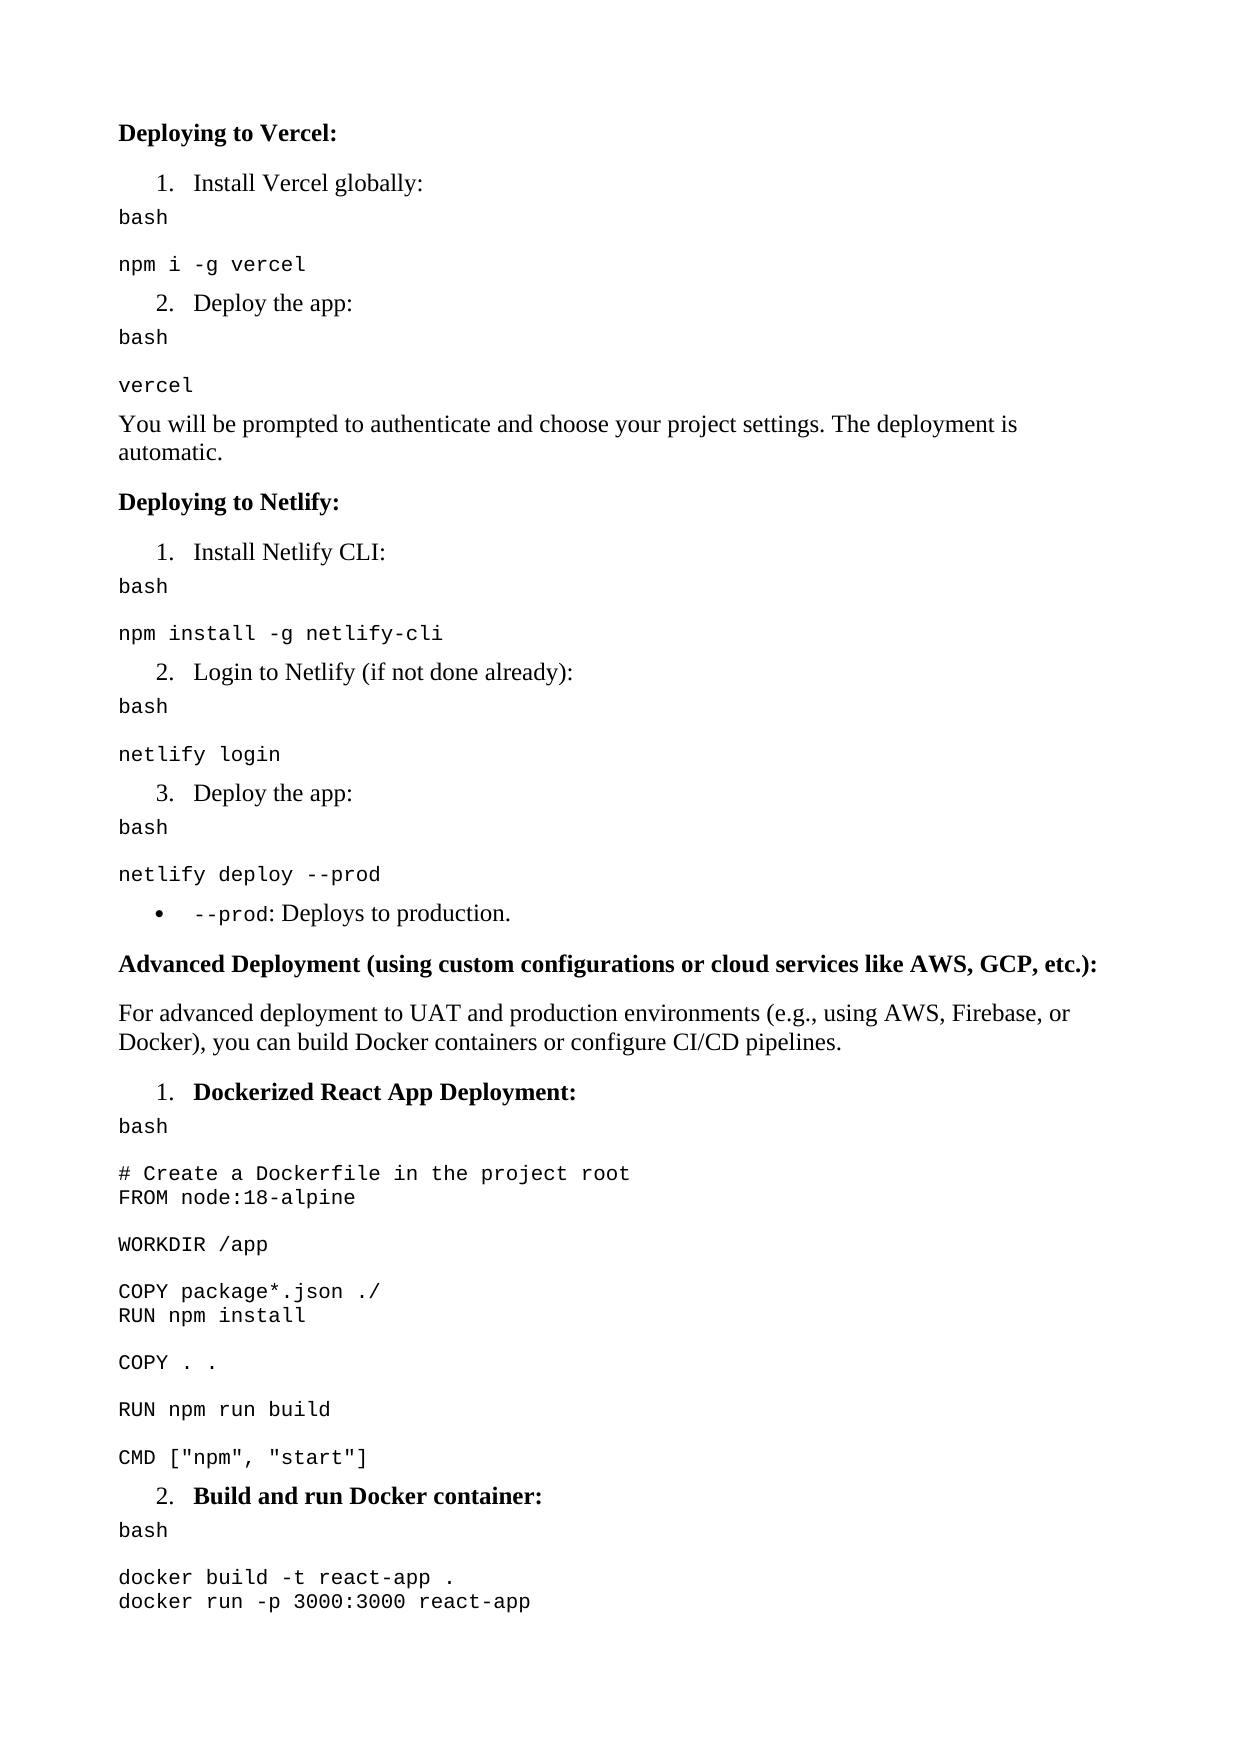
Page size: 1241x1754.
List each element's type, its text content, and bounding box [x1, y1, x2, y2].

text WORKDIR /app [118, 1234, 1122, 1258]
list Build and run Docker container: [156, 1481, 1122, 1509]
list Deploy the app: [156, 778, 1122, 806]
text # Create a Dockerfile in the project root [118, 1163, 1122, 1187]
list --prod: Deploys to production. [156, 898, 1122, 928]
text Deploying to Vercel: [118, 118, 1122, 147]
text bash [118, 207, 1122, 231]
text bash [118, 696, 1122, 720]
text bash [118, 576, 1122, 599]
list Login to Netlify (if not done already): [156, 657, 1122, 686]
text vercel [118, 375, 1122, 398]
text npm install -g netlify-cli [118, 623, 1122, 647]
text bash [118, 1116, 1122, 1139]
text RUN npm install [118, 1305, 1122, 1328]
list Install Netlify CLI: [156, 537, 1122, 565]
text You will be prompted to authenticate and choose your project settings. The deployment is automatic. [118, 409, 1122, 466]
text bash [118, 817, 1122, 841]
text bash [118, 327, 1122, 351]
text Deploying to Netlify: [118, 487, 1122, 516]
text COPY package*.json ./ [118, 1281, 1122, 1305]
subtitle Advanced Deployment (using custom configurations or cloud services like AWS, GCP, etc.): [118, 949, 1122, 977]
list Dockerized React App Deployment: [156, 1077, 1122, 1105]
list Deploy the app: [156, 288, 1122, 317]
text COPY . . [118, 1352, 1122, 1376]
text FROM node:18-alpine [118, 1187, 1122, 1210]
text npm i -g vercel [118, 254, 1122, 278]
list Install Vercel globally: [156, 168, 1122, 196]
text docker build -t react-app . [118, 1567, 1122, 1591]
text bash [118, 1520, 1122, 1544]
text netlify deploy --prod [118, 864, 1122, 888]
text docker run -p 3000:3000 react-app [118, 1591, 1122, 1614]
text For advanced deployment to UAT and production environments (e.g., using AWS, Firebase, or Docker), you can build Docker containers or configure CI/CD pipelines. [118, 998, 1122, 1056]
text RUN npm run build [118, 1399, 1122, 1423]
text CMD ["npm", "start"] [118, 1447, 1122, 1470]
text netlify login [118, 744, 1122, 767]
